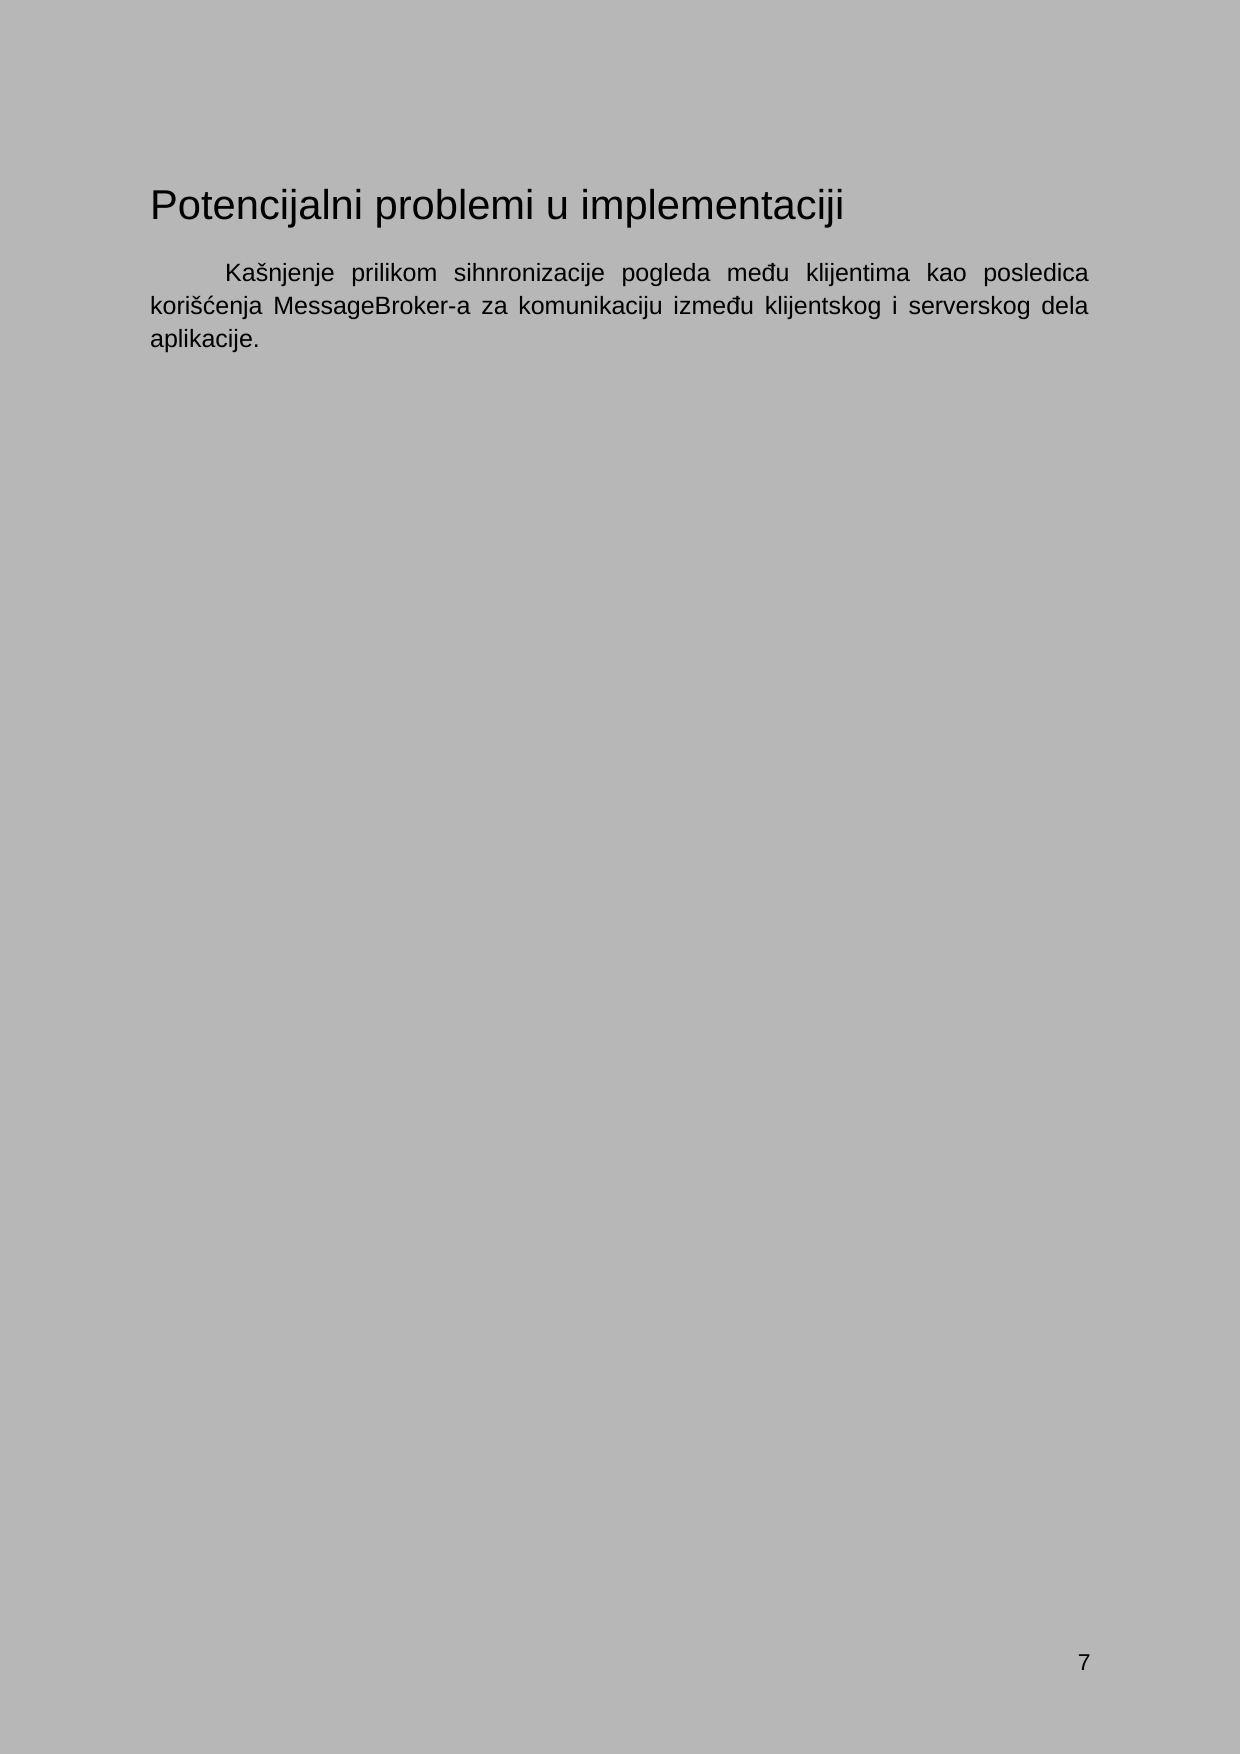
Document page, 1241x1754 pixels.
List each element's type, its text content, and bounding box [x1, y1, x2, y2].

subtitle Potencijalni problemi u implementaciji [150, 180, 1090, 228]
text Kašnjenje prilikom sihnronizacije pogleda među klijentima kao posledica korišćenja MessageBroker-a za komunikaciju između klijentskog i serverskog dela aplikacije. [150, 258, 1090, 353]
